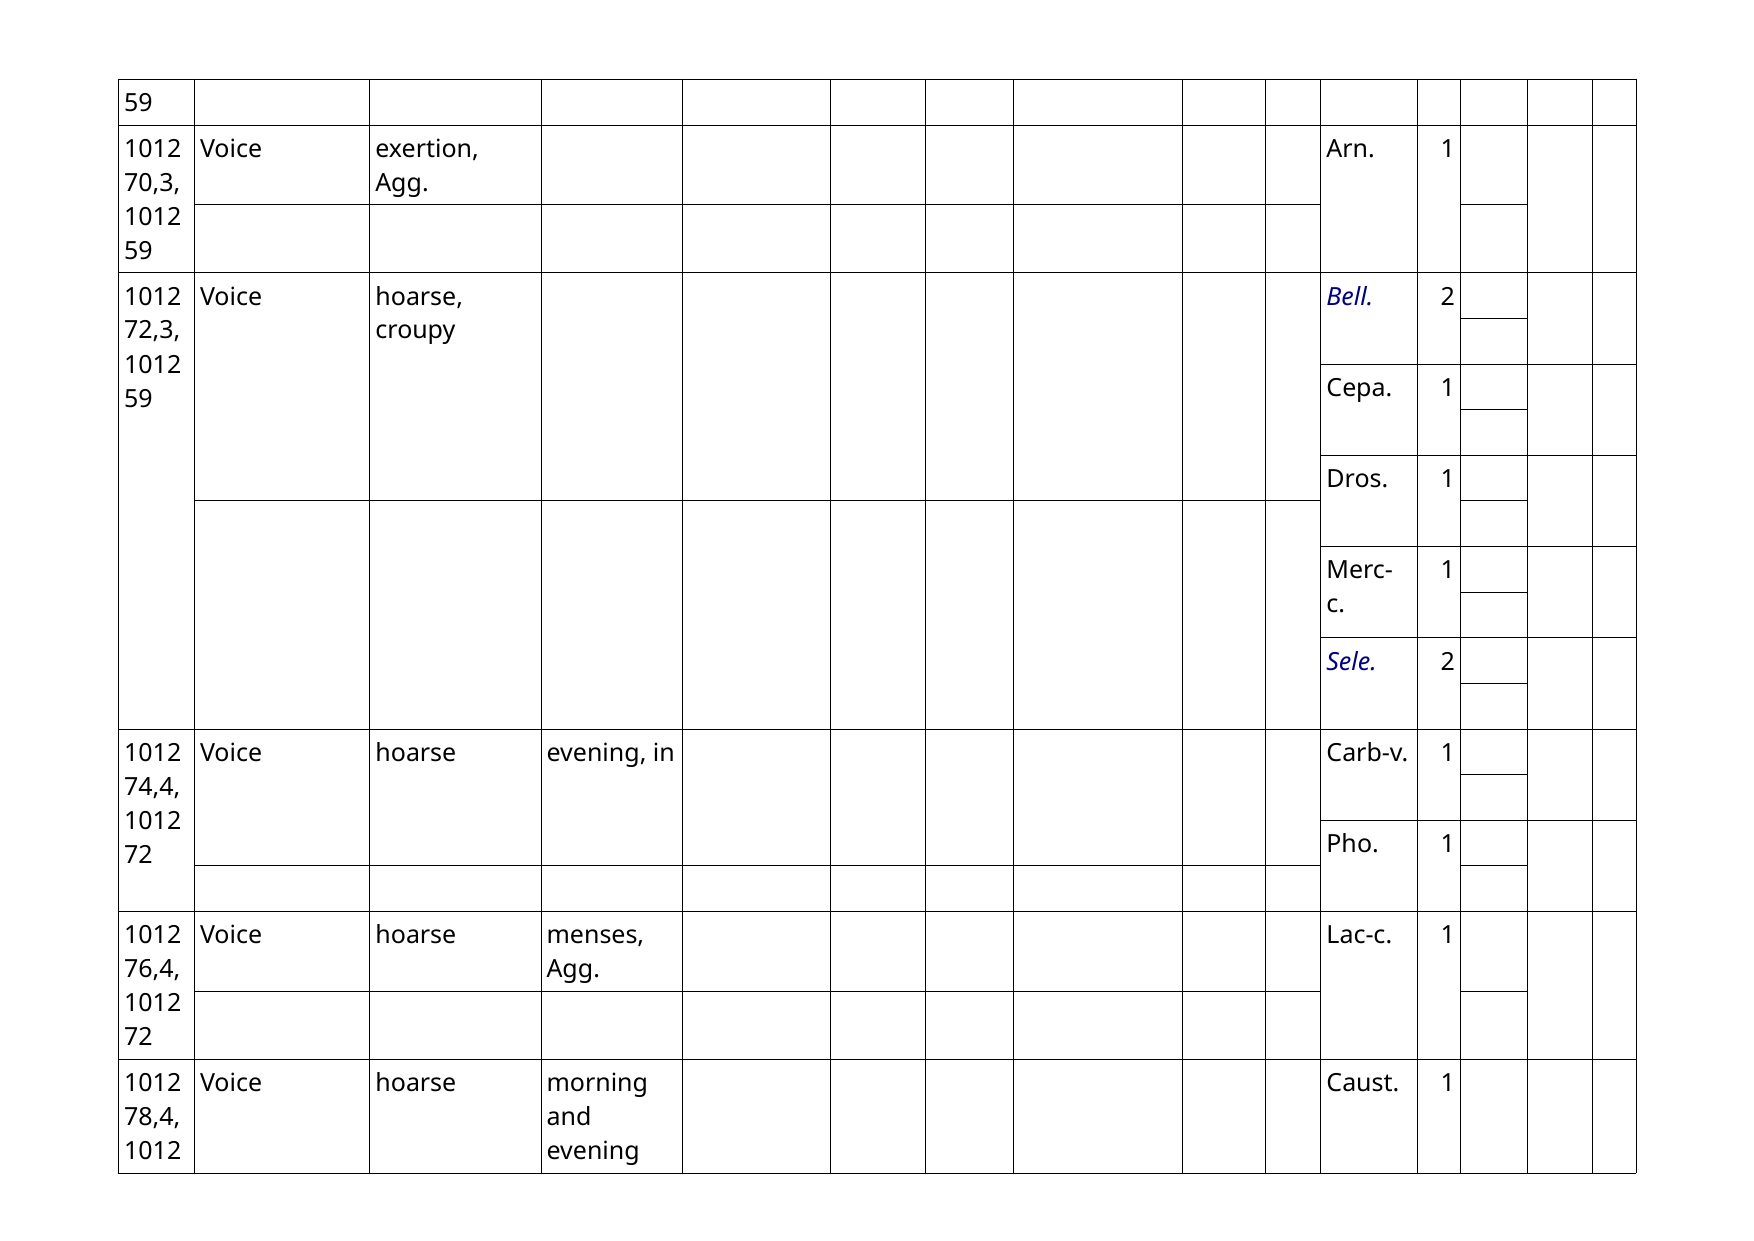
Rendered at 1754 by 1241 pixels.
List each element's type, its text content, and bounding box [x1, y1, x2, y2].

table_cell [1183, 730, 1265, 865]
table_cell [683, 501, 830, 728]
table_cell [831, 1060, 925, 1173]
table_cell [926, 730, 1013, 865]
table_cell [1014, 205, 1182, 272]
table_cell Sele. [1321, 638, 1417, 728]
table_cell [370, 501, 541, 728]
table_cell [1593, 912, 1636, 1059]
table_cell [926, 126, 1013, 204]
table_cell [1461, 80, 1527, 124]
table_cell 1 [1418, 456, 1460, 546]
table_cell [1266, 992, 1320, 1059]
table_cell [683, 80, 830, 124]
table_cell Lac-c. [1321, 912, 1417, 1059]
table_cell [1014, 501, 1182, 728]
table_cell [542, 126, 682, 204]
table_cell [926, 912, 1013, 991]
table_cell [1183, 912, 1265, 991]
table_cell [683, 992, 830, 1059]
table_cell 101274,4,101272 [119, 730, 194, 911]
table_cell 1 [1418, 126, 1460, 272]
table_cell 101272,3,101259 [119, 273, 194, 728]
table_cell [1461, 638, 1527, 683]
table_cell Cepa. [1321, 365, 1417, 455]
table_cell [683, 205, 830, 272]
table_cell [1266, 866, 1320, 911]
table_cell [1183, 992, 1265, 1059]
table_cell [831, 730, 925, 865]
table_cell [831, 80, 925, 124]
table_cell [1014, 126, 1182, 204]
table_cell [683, 912, 830, 991]
table_cell hoarse [370, 912, 541, 991]
table_cell 2 [1418, 638, 1460, 728]
table_cell [542, 866, 682, 911]
table_cell 1 [1418, 365, 1460, 455]
table_cell [195, 866, 369, 911]
table_cell [1266, 912, 1320, 991]
table_cell [1266, 126, 1320, 204]
table_cell [926, 992, 1013, 1059]
table_cell [926, 80, 1013, 124]
table_cell [831, 866, 925, 911]
table_cell [1014, 730, 1182, 865]
table_cell [1461, 410, 1527, 455]
table_cell [1593, 273, 1636, 363]
table_cell [683, 1060, 830, 1173]
table_cell [1593, 365, 1636, 455]
table_cell 101270,3,101259 [119, 126, 194, 272]
table_cell 1 [1418, 821, 1460, 911]
table_cell [1528, 821, 1592, 911]
table_cell [683, 866, 830, 911]
table_cell hoarse [370, 730, 541, 865]
table_cell [542, 205, 682, 272]
table_cell [1266, 273, 1320, 500]
table_cell [1461, 319, 1527, 363]
table_cell [1461, 730, 1527, 774]
table_cell 101276,4,101272 [119, 912, 194, 1059]
table_cell Pho. [1321, 821, 1417, 911]
table_cell evening, in [542, 730, 682, 865]
table_cell [370, 866, 541, 911]
table_cell [1461, 821, 1527, 865]
table_cell Bell. [1321, 273, 1417, 363]
table_cell [1461, 912, 1527, 991]
table_cell [1528, 80, 1592, 124]
table_cell [1461, 456, 1527, 500]
table_cell hoarse [370, 1060, 541, 1173]
table_cell [542, 501, 682, 728]
table_cell [1183, 80, 1265, 124]
table_cell Voice [195, 730, 369, 865]
table_cell [1418, 80, 1460, 124]
table_cell [926, 866, 1013, 911]
table_cell [1461, 501, 1527, 546]
table_cell [1183, 501, 1265, 728]
table_cell [831, 912, 925, 991]
table_cell [1266, 205, 1320, 272]
table_cell [1014, 273, 1182, 500]
table_cell 2 [1418, 273, 1460, 363]
table_cell [370, 205, 541, 272]
table_cell [1593, 1060, 1636, 1173]
table_cell Voice [195, 912, 369, 991]
table_cell 1 [1418, 1060, 1460, 1173]
table_cell hoarse, croupy [370, 273, 541, 500]
table_cell [1461, 365, 1527, 409]
table_cell [1593, 547, 1636, 637]
table_cell [1528, 273, 1592, 363]
table_cell menses, Agg. [542, 912, 682, 991]
table_cell [1183, 205, 1265, 272]
table_cell [926, 205, 1013, 272]
table_cell [1014, 912, 1182, 991]
table_cell [1014, 80, 1182, 124]
table_cell 59 [119, 80, 194, 124]
table_cell [1461, 547, 1527, 592]
table_cell [1461, 273, 1527, 318]
table_cell [926, 273, 1013, 500]
table_cell [370, 80, 541, 124]
table_cell [195, 205, 369, 272]
table_cell [1461, 866, 1527, 911]
table_cell [1593, 638, 1636, 728]
table_cell Merc-c. [1321, 547, 1417, 637]
table_cell Caust. [1321, 1060, 1417, 1173]
table_cell [1528, 365, 1592, 455]
table_cell [1183, 273, 1265, 500]
table_cell [1461, 1060, 1527, 1173]
table_cell [683, 273, 830, 500]
table_cell [542, 273, 682, 500]
table_cell [1528, 730, 1592, 820]
table_cell [1266, 80, 1320, 124]
table_cell [1183, 1060, 1265, 1173]
table_cell [831, 273, 925, 500]
table_cell Dros. [1321, 456, 1417, 546]
table_cell Voice [195, 1060, 369, 1173]
table_cell [1461, 992, 1527, 1059]
table_cell 101278,4,1012 [119, 1060, 194, 1173]
table_cell [1593, 456, 1636, 546]
table_cell [1461, 775, 1527, 820]
table_cell [1183, 866, 1265, 911]
table_cell Voice [195, 126, 369, 204]
table_cell [1528, 1060, 1592, 1173]
table_cell [195, 501, 369, 728]
table_cell 1 [1418, 912, 1460, 1059]
table_cell [1014, 992, 1182, 1059]
table_cell [1528, 547, 1592, 637]
table_cell [831, 992, 925, 1059]
table_cell [1593, 821, 1636, 911]
table_cell morning and evening [542, 1060, 682, 1173]
table_cell [195, 992, 369, 1059]
table_cell [683, 126, 830, 204]
table_cell [1266, 501, 1320, 728]
table_cell [1461, 684, 1527, 728]
table_cell [1461, 205, 1527, 272]
table_cell [1528, 456, 1592, 546]
table_cell [1593, 730, 1636, 820]
table_cell [542, 992, 682, 1059]
table_cell [1014, 1060, 1182, 1173]
table_cell [683, 730, 830, 865]
table_cell [1266, 1060, 1320, 1173]
table_cell [926, 1060, 1013, 1173]
table_cell [1593, 126, 1636, 272]
table_cell Carb-v. [1321, 730, 1417, 820]
table_cell [926, 501, 1013, 728]
table_cell exertion, Agg. [370, 126, 541, 204]
table_cell 1 [1418, 730, 1460, 820]
table_cell [1528, 638, 1592, 728]
table_cell [831, 205, 925, 272]
table_cell [1266, 730, 1320, 865]
table_cell [831, 126, 925, 204]
table_cell [831, 501, 925, 728]
table_cell [1183, 126, 1265, 204]
table_cell [1461, 126, 1527, 204]
table_cell Arn. [1321, 126, 1417, 272]
table_cell [1321, 80, 1417, 124]
table_cell [195, 80, 369, 124]
table_cell [1461, 593, 1527, 637]
table_cell [1593, 80, 1636, 124]
table_cell [1528, 912, 1592, 1059]
table_cell [1528, 126, 1592, 272]
table_cell [1014, 866, 1182, 911]
table_cell [370, 992, 541, 1059]
table_cell Voice [195, 273, 369, 500]
table_cell [542, 80, 682, 124]
table_cell 1 [1418, 547, 1460, 637]
